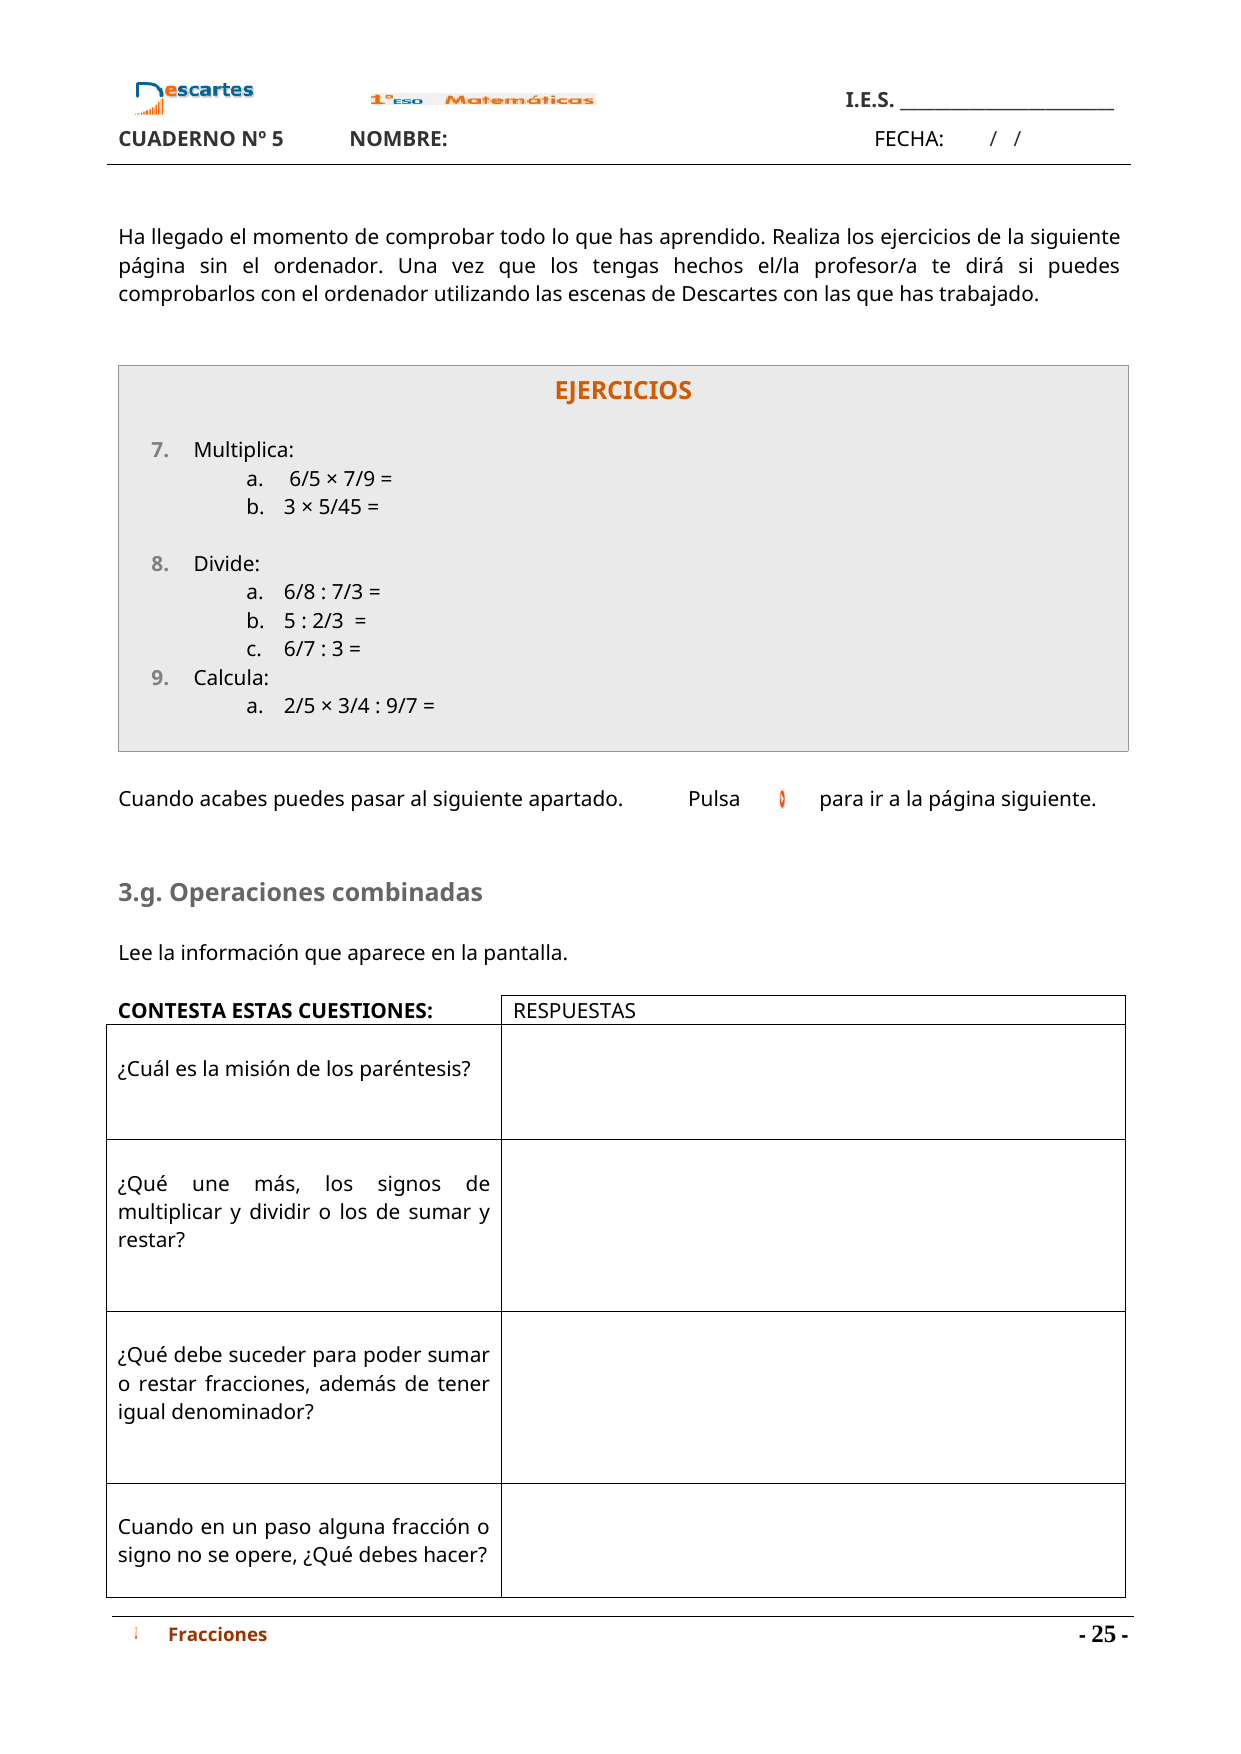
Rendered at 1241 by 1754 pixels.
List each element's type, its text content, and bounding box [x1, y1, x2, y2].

picture [371, 93, 599, 105]
table_header Pulsa [681, 780, 756, 818]
list Multiplica: [169, 435, 1113, 464]
list 6/5 × 7/9 = [246, 464, 1113, 492]
table_cell ¿Qué debe suceder para poder sumar o restar fracciones, además de tener igual denominador? [107, 1312, 501, 1482]
table_cell [502, 1312, 1125, 1482]
picture [134, 82, 257, 115]
text 3.g. Operaciones combinadas [118, 875, 1122, 909]
table_cell [502, 1140, 1125, 1311]
picture [134, 1626, 138, 1639]
list 3 × 5/45 = [246, 492, 1113, 521]
list Divide: [169, 549, 1113, 577]
table_header RESPUESTAS [502, 996, 1125, 1024]
table_header para ir a la página siguiente. [812, 780, 1141, 818]
text Ha llegado el momento de comprobar todo lo que has aprendido. Realiza los ejercicios de la siguiente página sin el ordenador. Una vez que los tengas hechos el/la profesor/a te dirá si puedes comprobarlos con el ordenador utilizando las escenas de Descartes con las que has trabajado. [118, 222, 1122, 308]
table_cell ¿Qué une más, los signos de multiplicar y dividir o los de sumar y restar? [107, 1140, 501, 1311]
text Lee la información que aparece en la pantalla. [118, 938, 1122, 966]
table_header CONTESTA ESTAS CUESTIONES: [106, 995, 501, 1024]
picture [779, 788, 785, 809]
table_header [756, 780, 812, 818]
list 2/5 × 3/4 : 9/7 = [246, 691, 1113, 719]
list 5 : 2/3 = [246, 606, 1113, 634]
list 6/7 : 3 = [246, 634, 1113, 663]
table_header Cuando acabes puedes pasar al siguiente apartado. [111, 780, 681, 818]
list 6/8 : 7/3 = [246, 577, 1113, 606]
list Calcula: [169, 663, 1113, 691]
subtitle EJERCICIOS [134, 373, 1113, 407]
table_cell ¿Cuál es la misión de los paréntesis? [107, 1025, 501, 1139]
table_cell [502, 1025, 1125, 1139]
table_cell [502, 1484, 1125, 1597]
table_cell Cuando en un paso alguna fracción o signo no se opere, ¿Qué debes hacer? [107, 1484, 501, 1597]
